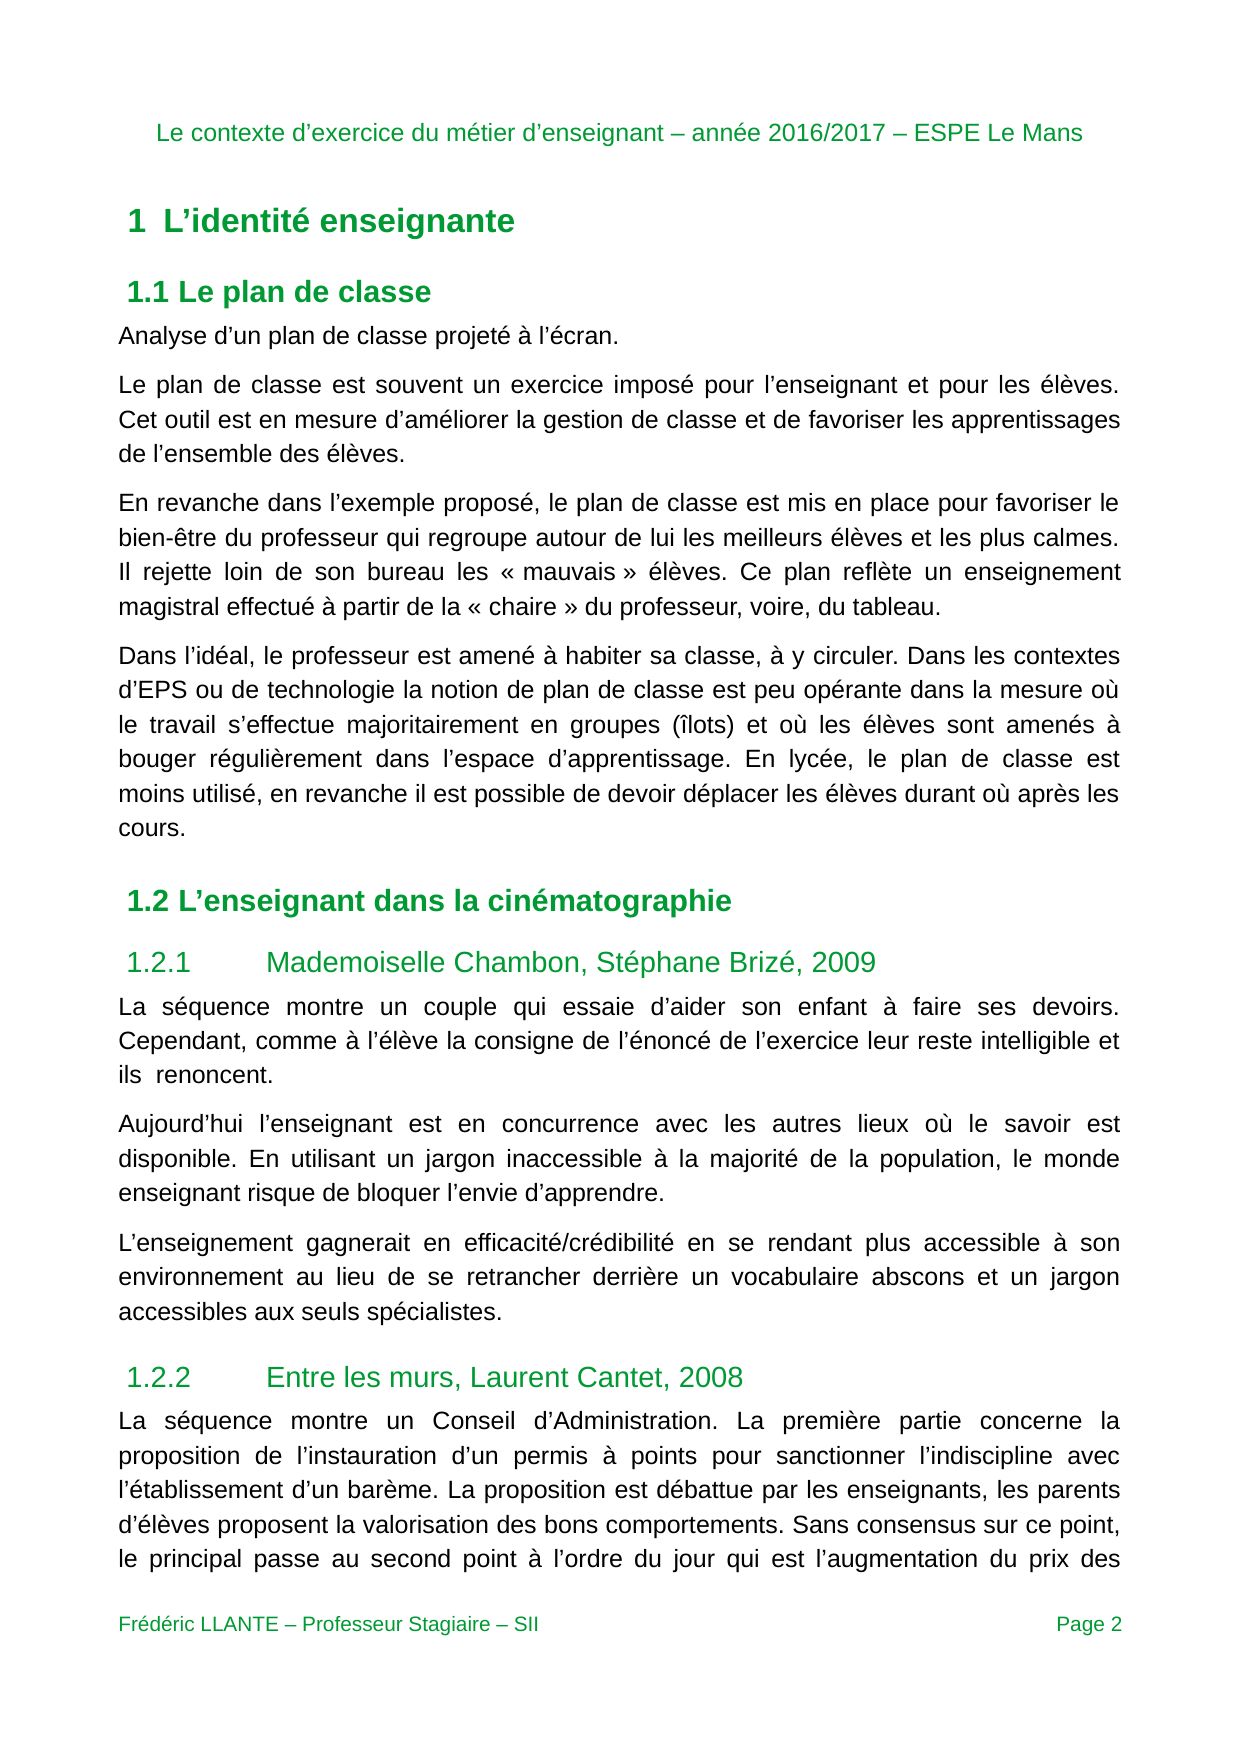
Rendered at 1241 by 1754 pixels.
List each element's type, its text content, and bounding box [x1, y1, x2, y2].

subtitle L’enseignant dans la cinématographie [118, 883, 1122, 918]
subtitle Le plan de classe [118, 273, 1122, 309]
text Dans l’idéal, le professeur est amené à habiter sa classe, à y circuler. Dans les contextes d’EPS ou de technologie la notion de plan de classe est peu opérante dans la mesure où le travail s’effectue majoritairement en groupes (îlots) et où les élèves sont amenés à bouger régulièrement dans l’espace d’apprentissage. En lycée, le plan de classe est moins utilisé, en revanche il est possible de devoir déplacer les élèves durant où après les cours. [118, 641, 1122, 842]
subtitle L’identité enseignante [118, 201, 1122, 240]
text La séquence montre un Conseil d’Administration. La première partie concerne la proposition de l’instauration d’un permis à points pour sanctionner l’indiscipline avec l’établissement d’un barème. La proposition est débattue par les enseignants, les parents d’élèves proposent la valorisation des bons comportements. Sans consensus sur ce point, le principal passe au second point à l’ordre du jour qui est l’augmentation du prix des [118, 1406, 1122, 1573]
text La séquence montre un couple qui essaie d’aider son enfant à faire ses devoirs. Cependant, comme à l’élève la consigne de l’énoncé de l’exercice leur reste intelligible et ils renoncent. [118, 991, 1122, 1089]
text Analyse d’un plan de classe projeté à l’écran. [118, 321, 1122, 350]
subtitle Entre les murs, Laurent Cantet, 2008 [118, 1360, 1122, 1394]
text En revanche dans l’exemple proposé, le plan de classe est mis en place pour favoriser le bien-être du professeur qui regroupe autour de lui les meilleurs élèves et les plus calmes. Il rejette loin de son bureau les « mauvais » élèves. Ce plan reflète un enseignement magistral effectué à partir de la « chaire » du professeur, voire, du tableau. [118, 488, 1122, 620]
text L’enseignement gagnerait en efficacité/crédibilité en se rendant plus accessible à son environnement au lieu de se retrancher derrière un vocabulaire abscons et un jargon accessibles aux seuls spécialistes. [118, 1227, 1122, 1325]
text Le plan de classe est souvent un exercice imposé pour l’enseignant et pour les élèves. Cet outil est en mesure d’améliorer la gestion de classe et de favoriser les apprentissages de l’ensemble des élèves. [118, 370, 1122, 468]
subtitle Mademoiselle Chambon, Stéphane Brizé, 2009 [118, 945, 1122, 979]
text Aujourd’hui l’enseignant est en concurrence avec les autres lieux où le savoir est disponible. En utilisant un jargon inaccessible à la majorité de la population, le monde enseignant risque de bloquer l’envie d’apprendre. [118, 1109, 1122, 1207]
